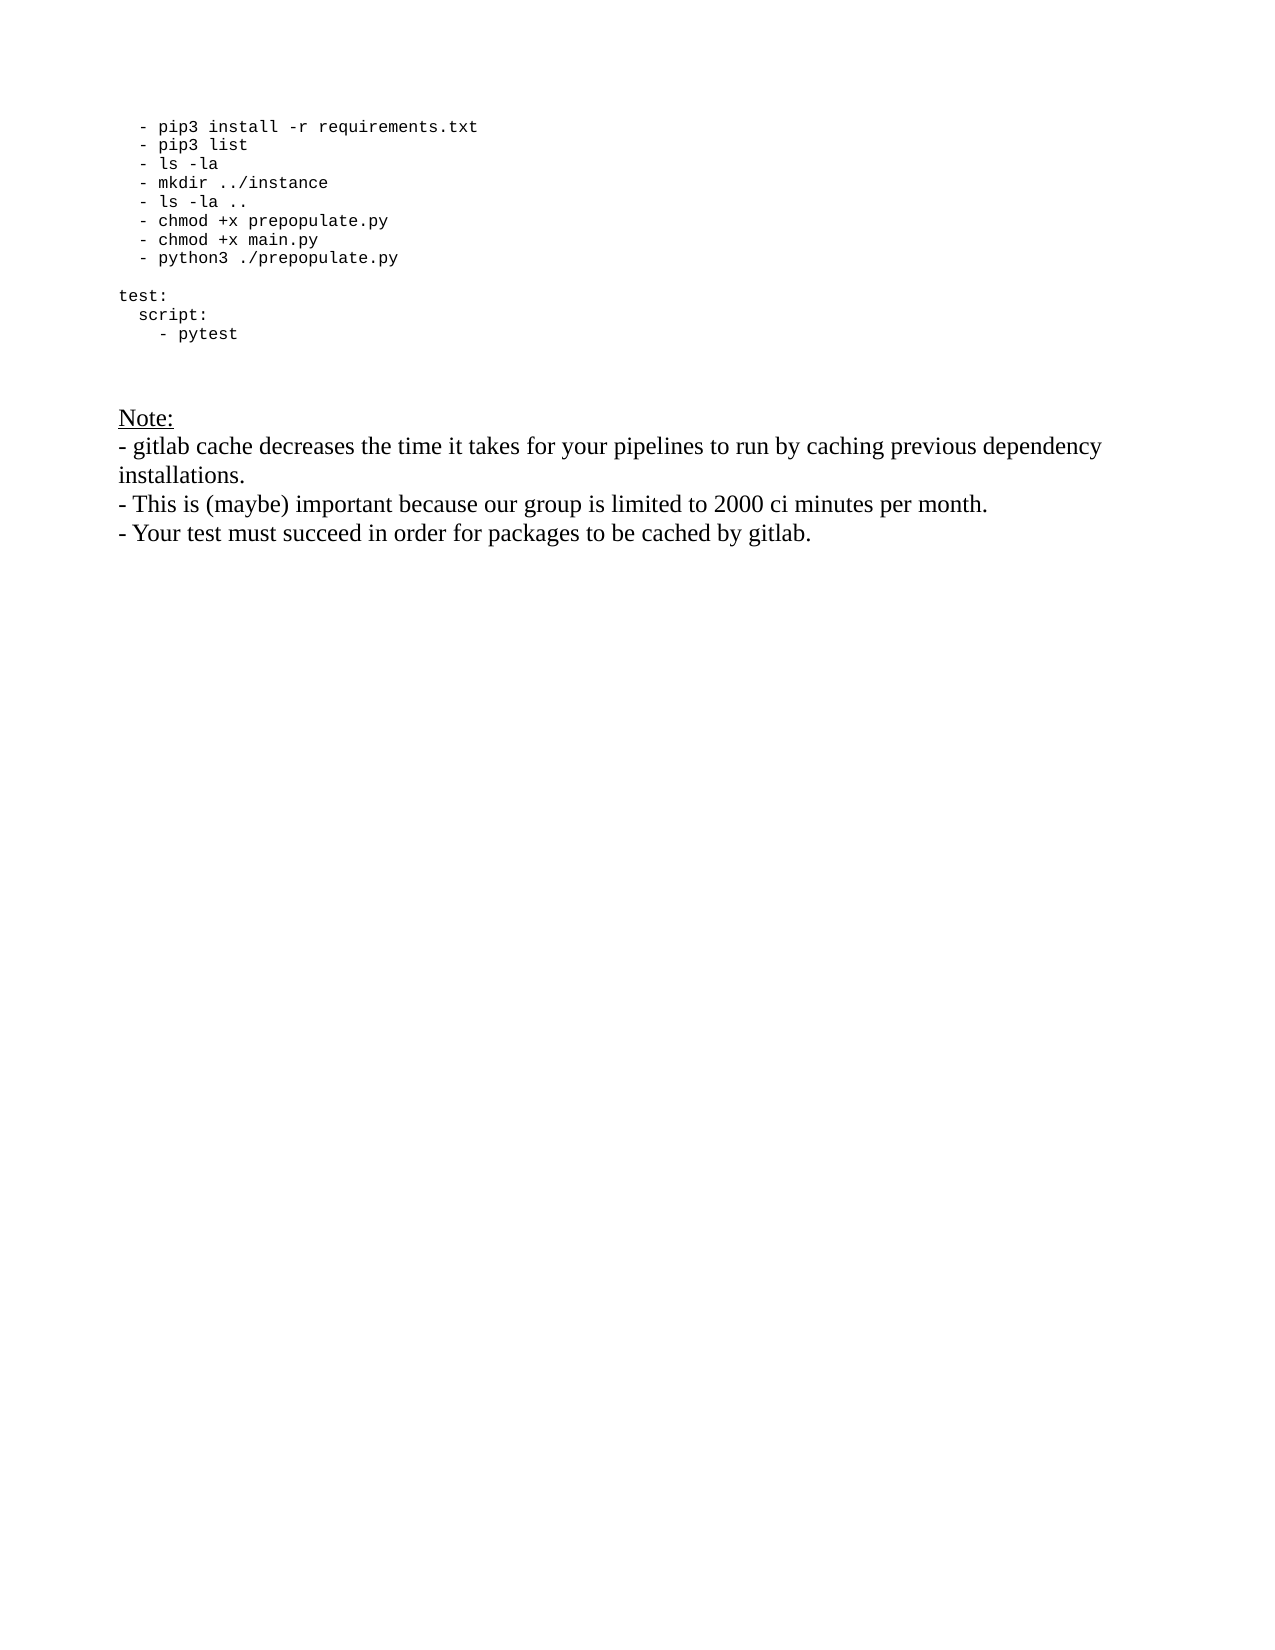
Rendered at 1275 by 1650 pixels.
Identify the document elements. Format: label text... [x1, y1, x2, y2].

text - mkdir ../instance [118, 175, 1157, 193]
text - This is (maybe) important because our group is limited to 2000 ci minutes per month. [118, 489, 1157, 518]
text script: [118, 307, 1157, 326]
text - ls -la .. [118, 193, 1157, 212]
text - python3 ./prepopulate.py [118, 250, 1157, 269]
text - chmod +x main.py [118, 231, 1157, 250]
text Note: [118, 403, 1157, 431]
text test: [118, 288, 1157, 307]
text - pip3 list [118, 137, 1157, 156]
text - gitlab cache decreases the time it takes for your pipelines to run by caching previous dependency installations. [118, 431, 1157, 489]
text - pip3 install -r requirements.txt [118, 118, 1157, 137]
text - ls -la [118, 156, 1157, 175]
text - pytest [118, 326, 1157, 344]
text - Your test must succeed in order for packages to be cached by gitlab. [118, 518, 1157, 546]
text - chmod +x prepopulate.py [118, 212, 1157, 231]
